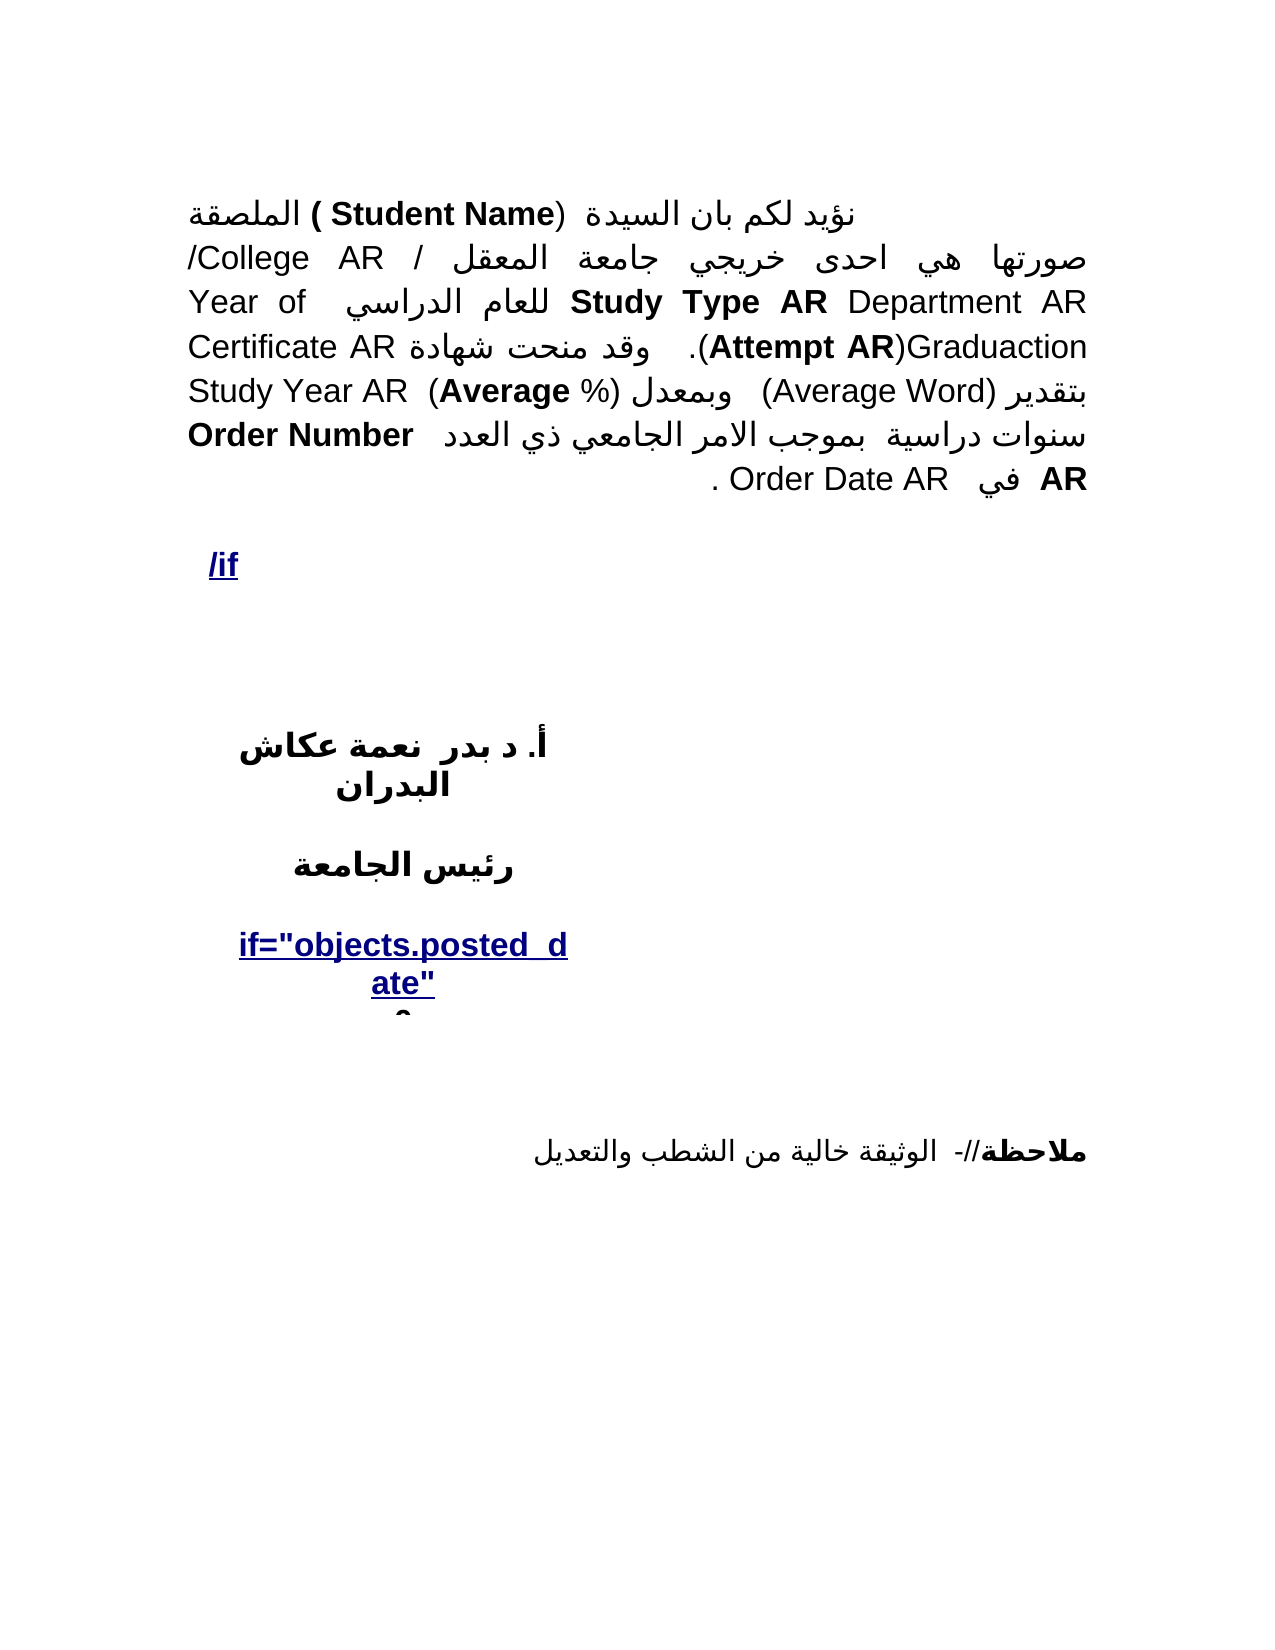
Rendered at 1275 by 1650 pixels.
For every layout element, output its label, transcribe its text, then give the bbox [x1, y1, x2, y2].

text if="objects.posted_date" 0 [233, 925, 574, 1010]
text /if [208, 545, 1087, 583]
text نؤيد لكم بان السيدة (Student Name ) الملصقة صورتها هي احدى خريجي جامعة المعقل / College AR/ Department AR Study Type AR للعام الدراسي Year of Graduaction(Attempt AR). وقد منحت شهادة Certificate AR بتقدير (Average Word) وبمعدل (% Average) Study Year AR سنوات دراسية بموجب الامر الجامعي ذي العدد Order Number AR في Order Date AR . [187, 150, 1087, 498]
text ملاحظة//- الوثيقة خالية من الشطب والتعديل [187, 1134, 1087, 1168]
text رئيس الجامعة [233, 845, 574, 883]
text أ. د بدر نعمة عكاش البدران [212, 726, 574, 803]
